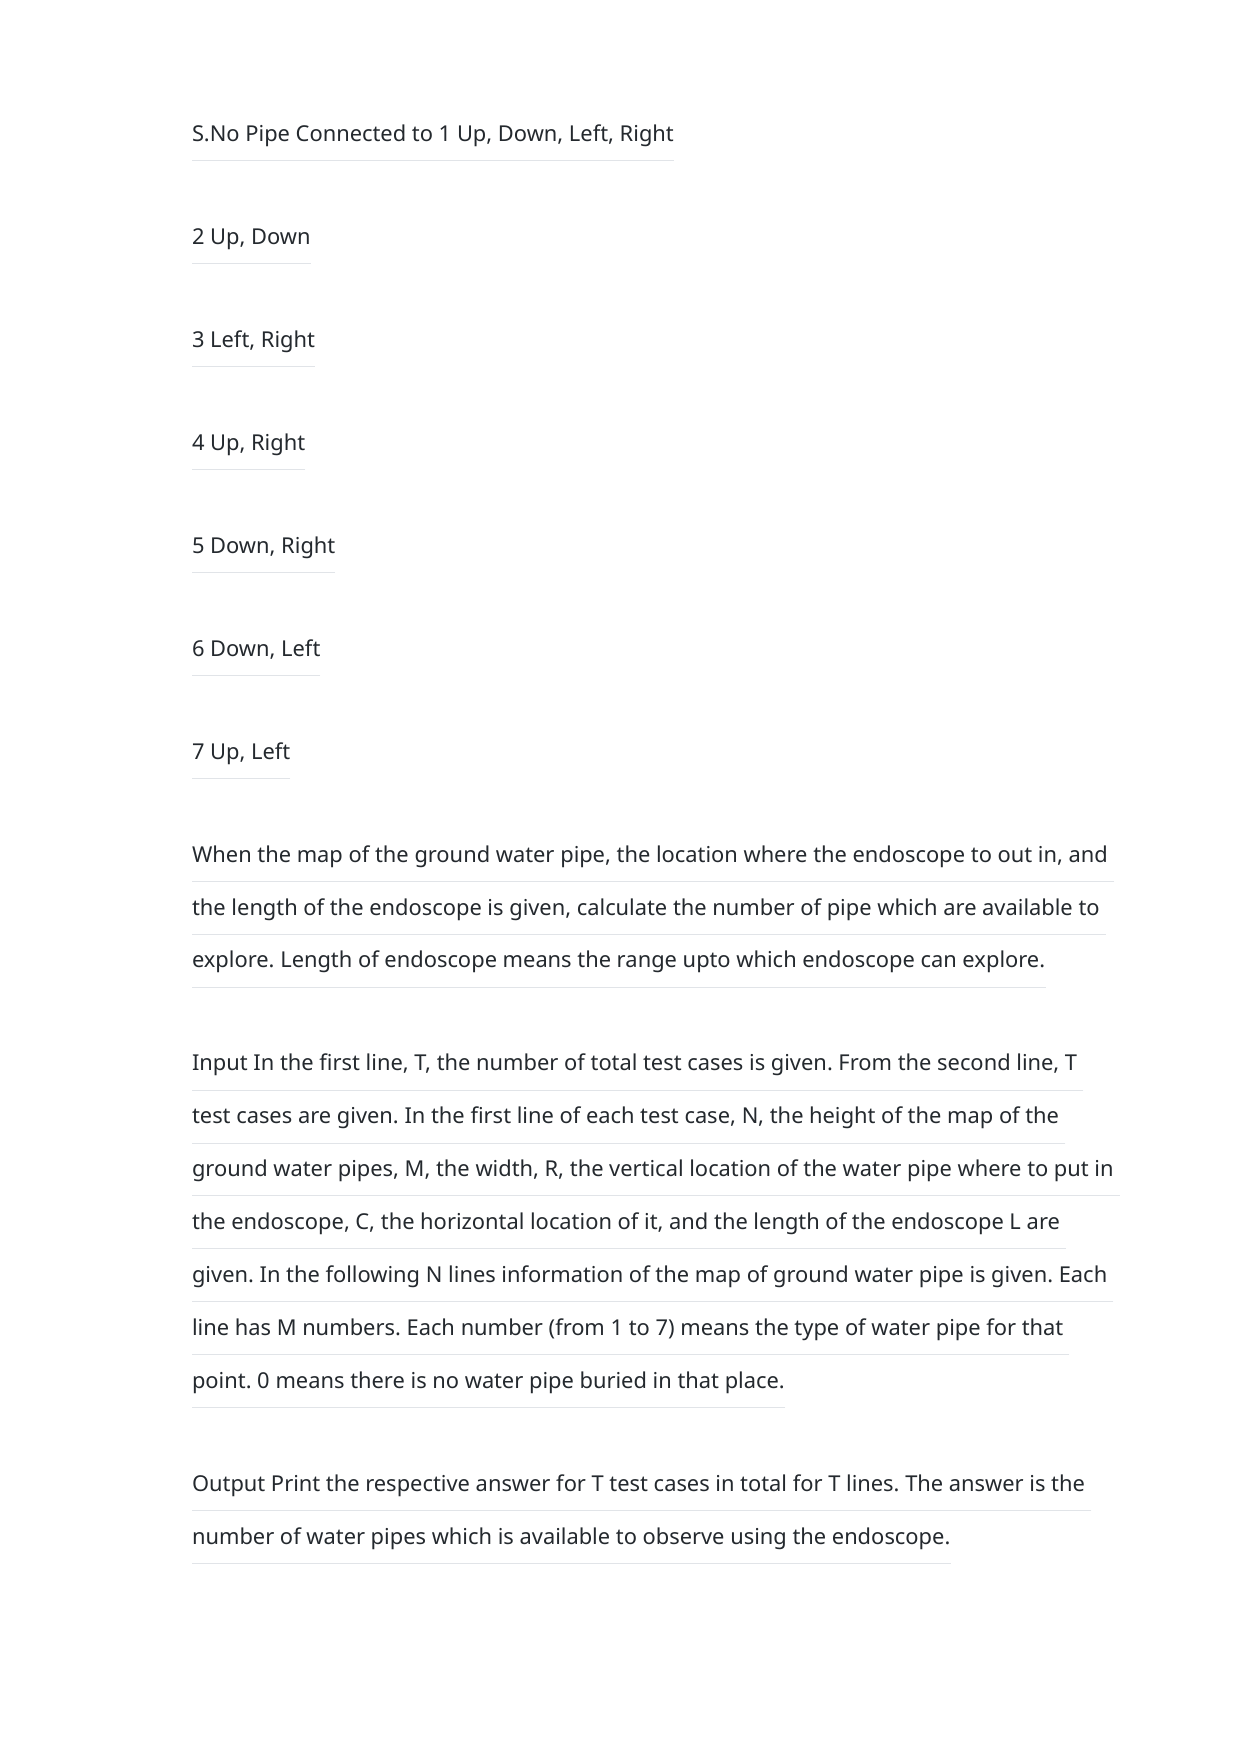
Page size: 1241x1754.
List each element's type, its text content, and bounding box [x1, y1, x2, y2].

list Output Print the respective answer for T test cases in total for T lines. The answer is the number of water pipes which is available to observe using the endoscope. [162, 1468, 1122, 1563]
list S.No Pipe Connected to 1 Up, Down, Left, Right [162, 118, 1122, 161]
list 7 Up, Left [162, 736, 1122, 778]
list 5 Down, Right [162, 530, 1122, 572]
list 6 Down, Left [162, 633, 1122, 675]
list 4 Up, Right [162, 427, 1122, 469]
list 3 Left, Right [162, 324, 1122, 366]
list 2 Up, Down [162, 221, 1122, 263]
list When the map of the ground water pipe, the location where the endoscope to out in, and the length of the endoscope is given, calculate the number of pipe which are available to explore. Length of endoscope means the range upto which endoscope can explore. [162, 838, 1122, 987]
list Input In the first line, T, the number of total test cases is given. From the second line, T test cases are given. In the first line of each test case, N, the height of the map of the ground water pipes, M, the width, R, the vertical location of the water pipe where to put in the endoscope, C, the horizontal location of it, and the length of the endoscope L are given. In the following N lines information of the map of ground water pipe is given. Each line has M numbers. Each number (from 1 to 7) means the type of water pipe for that point. 0 means there is no water pipe buried in that place. [162, 1047, 1122, 1407]
